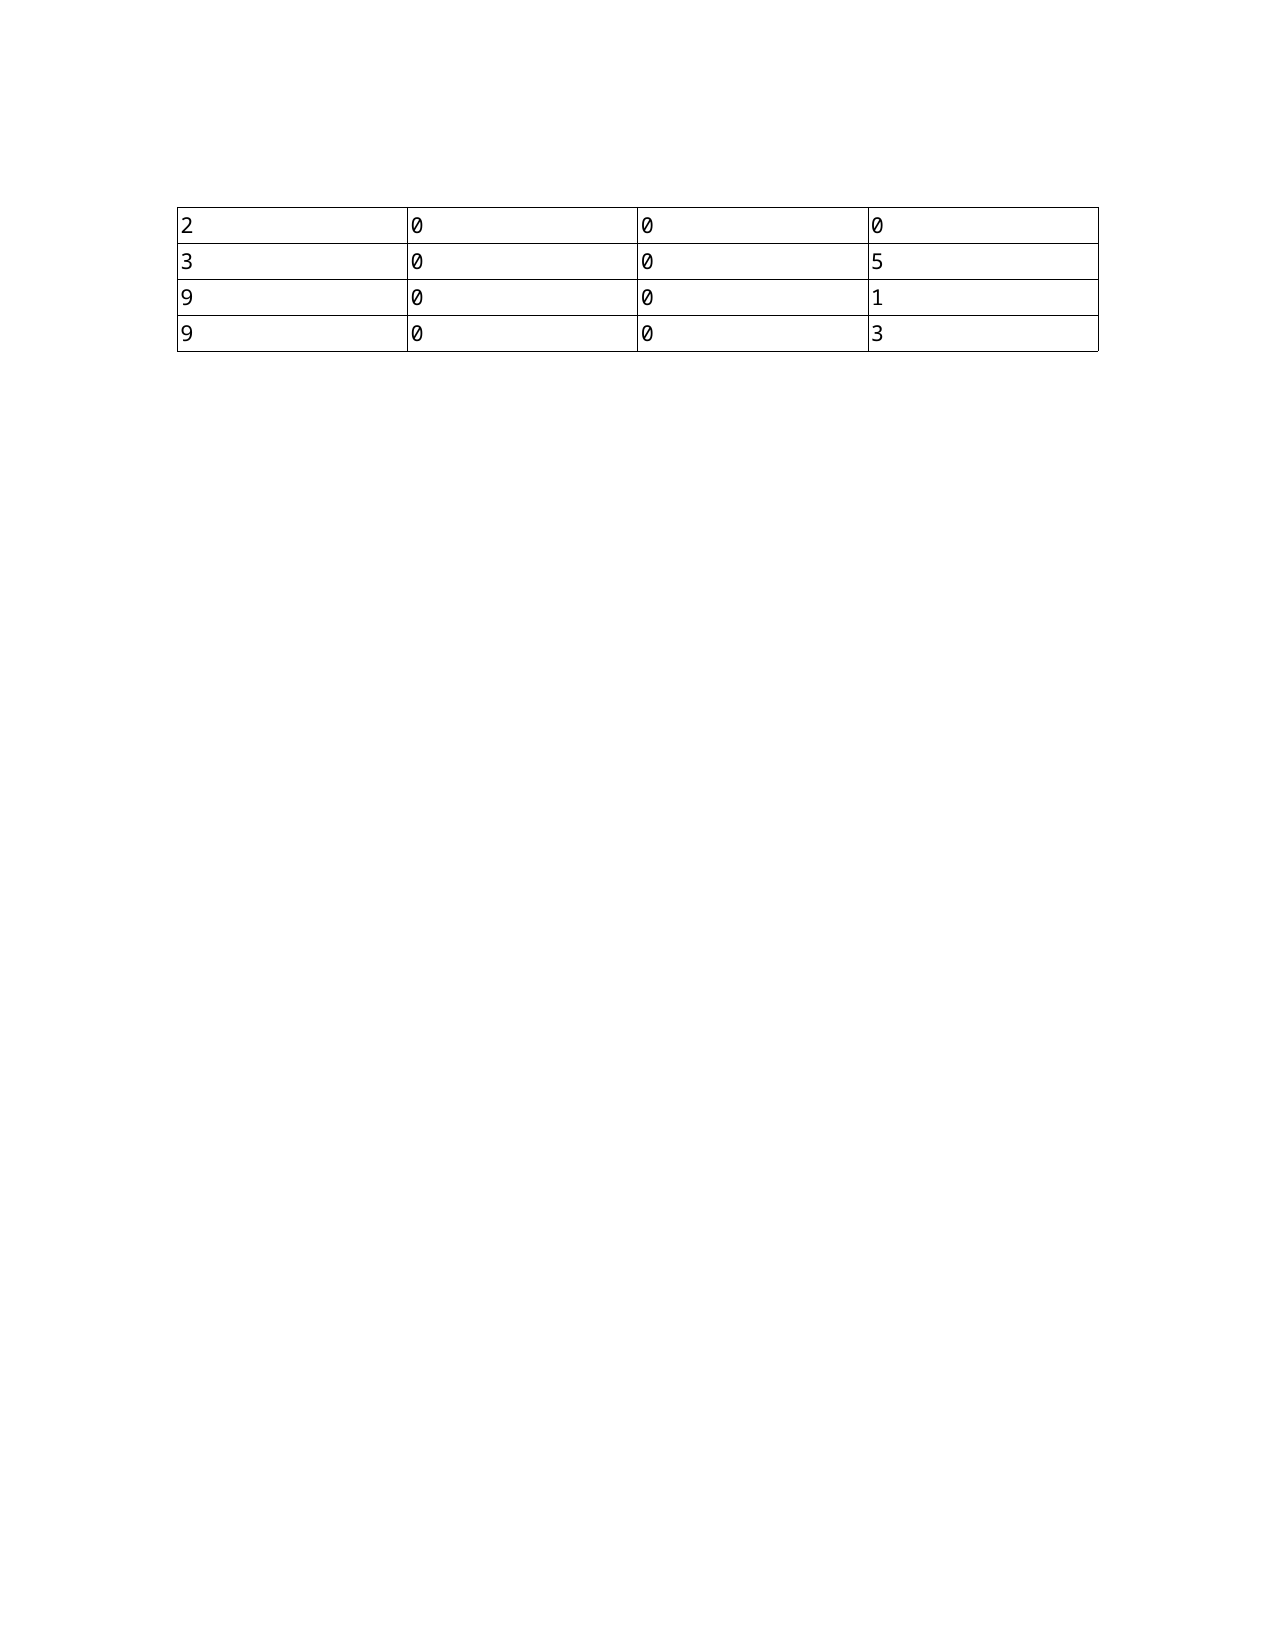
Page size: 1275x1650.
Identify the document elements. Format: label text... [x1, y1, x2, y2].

table_cell 0 [408, 316, 637, 351]
table_cell 3 [178, 244, 407, 279]
table_cell 0 [638, 280, 868, 314]
table_cell 9 [178, 280, 407, 314]
table_cell 2 [178, 208, 407, 243]
table_cell 0 [408, 280, 637, 314]
table_cell 3 [869, 316, 1098, 351]
table_cell 1 [869, 280, 1098, 314]
table_cell 0 [408, 208, 637, 243]
table_cell 5 [869, 244, 1098, 279]
table_cell 0 [638, 208, 868, 243]
table_cell 0 [408, 244, 637, 279]
table_cell 9 [178, 316, 407, 351]
table_cell 0 [638, 244, 868, 279]
table_cell 0 [638, 316, 868, 351]
table_cell 0 [869, 208, 1098, 243]
